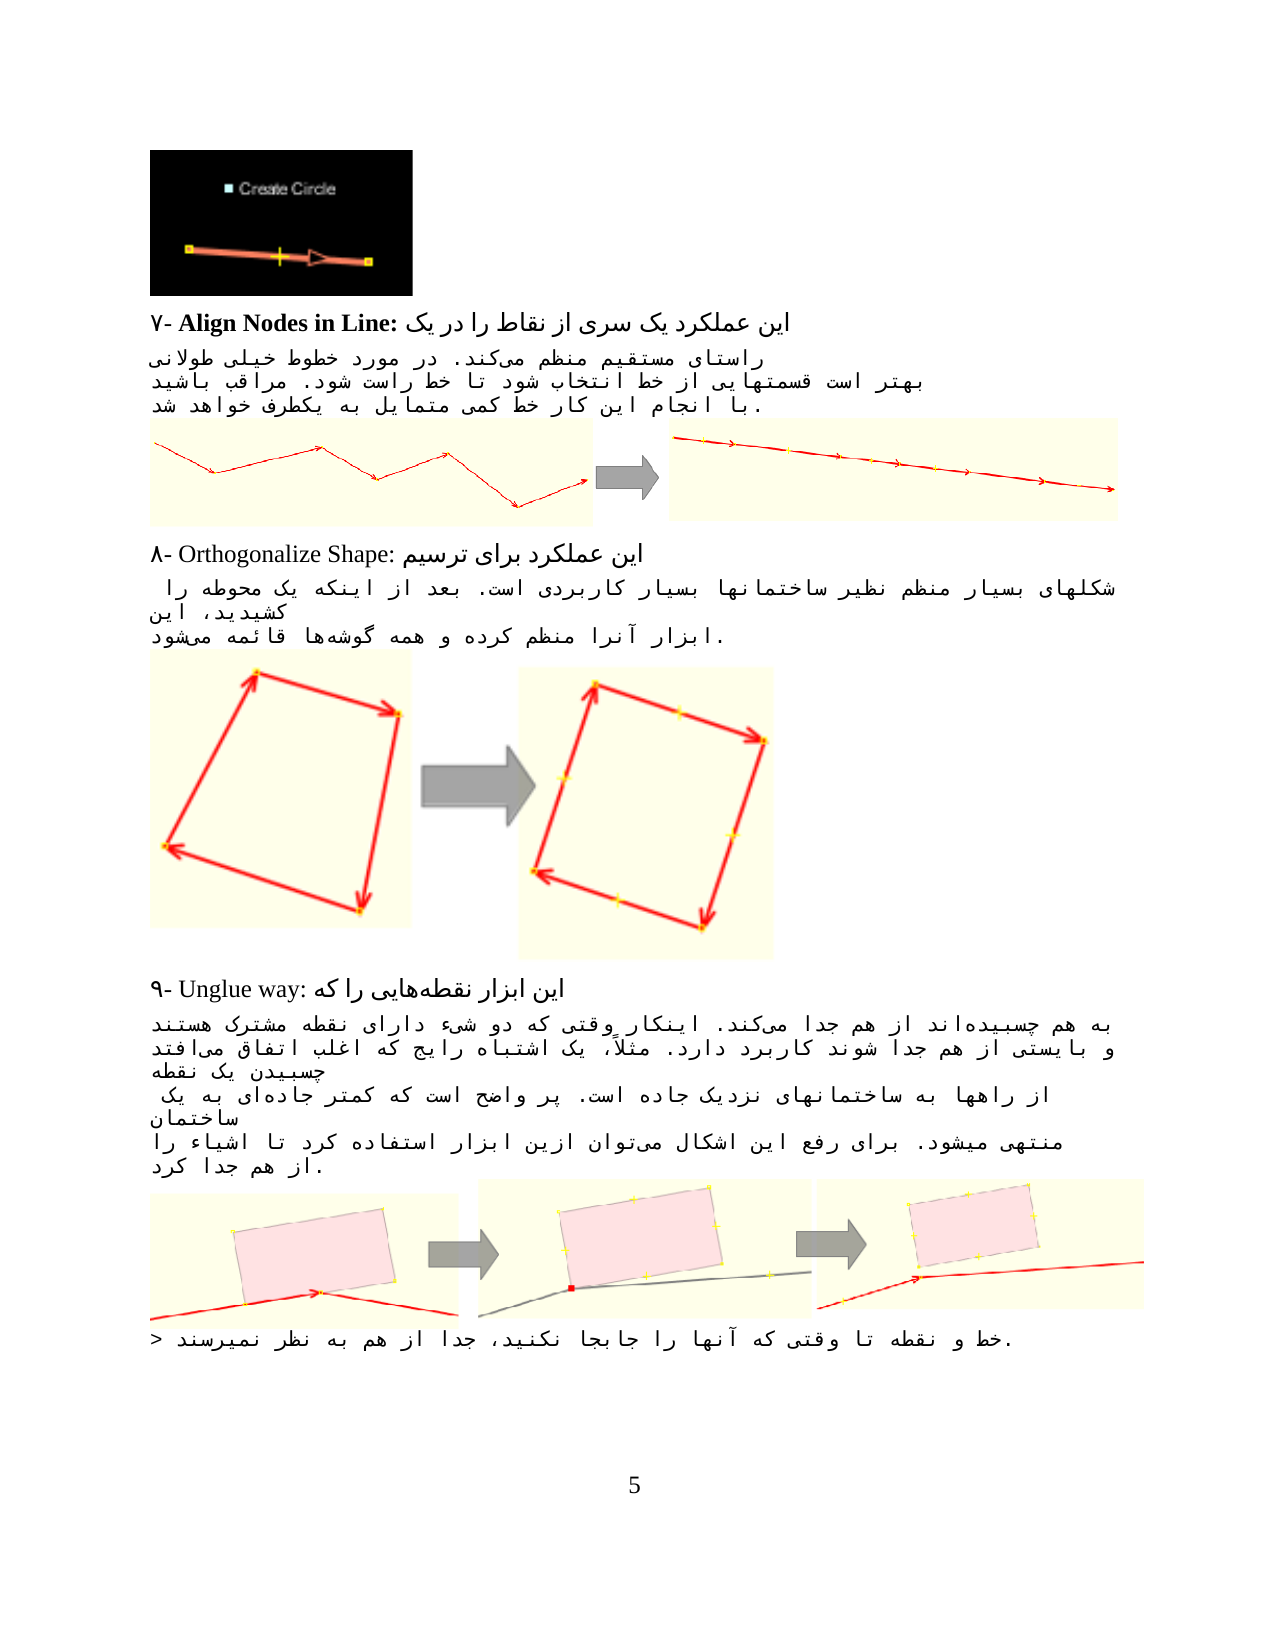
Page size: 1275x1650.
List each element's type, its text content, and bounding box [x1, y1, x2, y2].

picture [150, 418, 1118, 527]
text ۷- Align Nodes in Line: این عملکرد یک سری از نقاط را در یک [150, 305, 1125, 339]
text ۸- Orthogonalize Shape: این عملکرد برای ترسیم [150, 535, 1125, 569]
text راستای مستقیم منظم می‌کند. در مورد خطوط خیلی طولانی [150, 348, 1125, 371]
picture [150, 1179, 1145, 1330]
picture [150, 649, 775, 962]
text ۹- Unglue way: این ابزار نقطه‌هایی را که [150, 971, 1125, 1005]
text با انجام این کار خط کمی متمایل به یکطرف خواهد شد. [150, 395, 1125, 419]
text ابزار آنرا منظم کرده و همه گوشه‌ها قائمه می‌شود. [150, 626, 1125, 649]
text و بایستی از هم جدا شوند کاربرد دارد. مثلاً، یک اشتباه رایج که اغلب اتفاق می‌افتد چسبیدن یک نقطه [150, 1037, 1125, 1085]
text منتهی میشود. برای رفع این اشکال می‌توان ازین ابزار استفاده کرد تا اشیاء را [150, 1132, 1125, 1156]
text از هم جدا کرد. [150, 1156, 1125, 1179]
picture [150, 150, 413, 296]
text > خط و نقطه تا وقتی که آنها را جابجا نکنید، جدا از هم به نظر نمیرسند. [150, 1330, 1125, 1353]
text شکلهای بسیار منظم نظیر ساختمانها بسیار کاربردی است. بعد از اینکه یک محوطه را کشیدید، این [150, 578, 1125, 626]
text بهتر است قسمتهایی از خط انتخاب شود تا خط راست شود. مراقب باشید [150, 371, 1125, 395]
text از راهها به ساختمانهای نزدیک جاده است. پر واضح است که کمتر جاده‌ای به یک ساختمان [150, 1085, 1125, 1132]
text به هم چسبیده‌اند از هم جدا می‌کند. اینکار وقتی که دو شیء دارای نقطه مشترک هستند [150, 1014, 1125, 1037]
